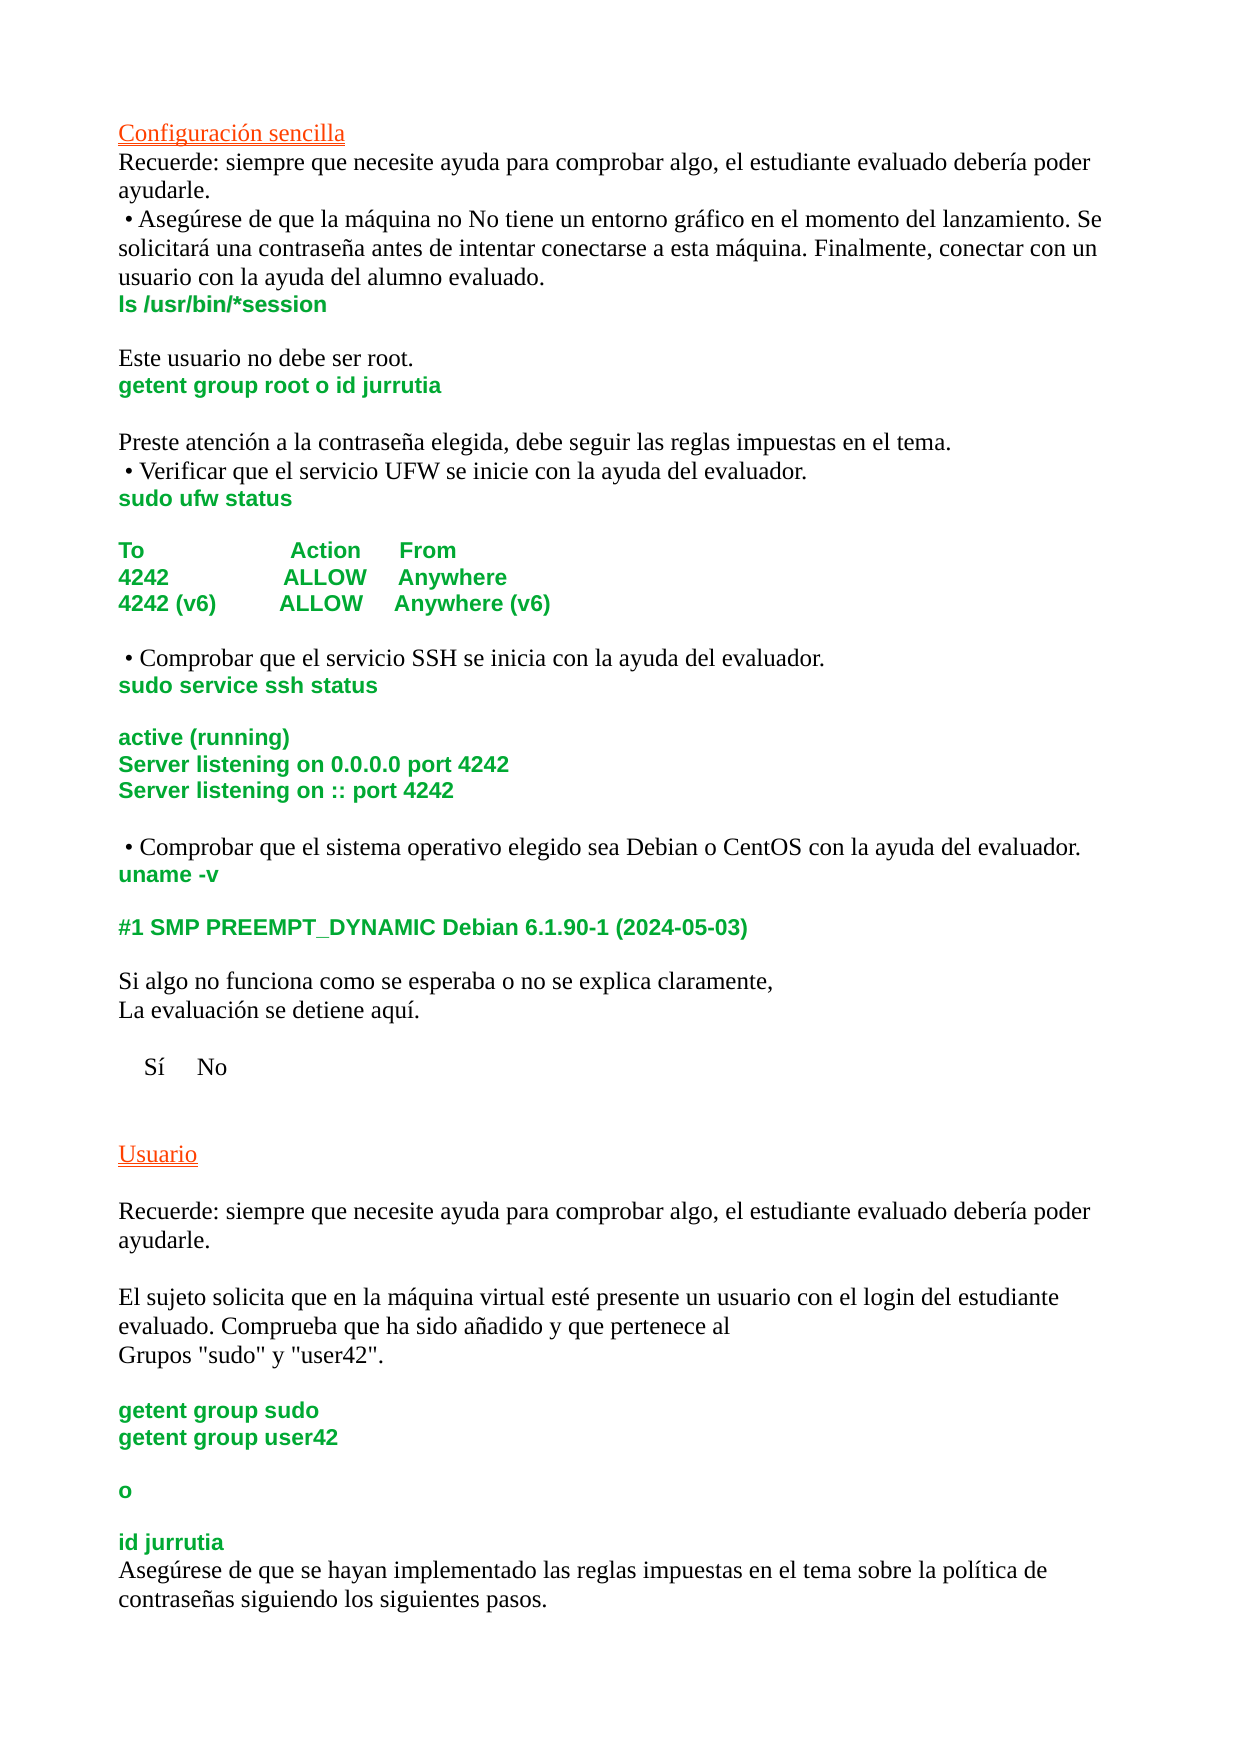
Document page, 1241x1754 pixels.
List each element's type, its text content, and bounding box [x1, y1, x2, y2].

text Este usuario no debe ser root. [118, 343, 1122, 372]
text Preste atención a la contraseña elegida, debe seguir las reglas impuestas en el tema. [118, 427, 1122, 456]
text La evaluación se detiene aquí. [118, 995, 1122, 1024]
text • Asegúrese de que la máquina no No tiene un entorno gráfico en el momento del lanzamiento. Se solicitará una contraseña antes de intentar conectarse a esta máquina. Finalmente, conectar con un usuario con la ayuda del alumno evaluado. [118, 204, 1122, 291]
text Asegúrese de que se hayan implementado las reglas impuestas en el tema sobre la política de contraseñas siguiendo los siguientes pasos. [118, 1556, 1122, 1613]
text El sujeto solicita que en la máquina virtual esté presente un usuario con el login del estudiante evaluado. Comprueba que ha sido añadido y que pertenece al [118, 1282, 1122, 1340]
text getent group user42 [118, 1424, 1122, 1450]
text • Verificar que el servicio UFW se inicie con la ayuda del evaluador. [118, 456, 1122, 485]
text active (running) [118, 724, 1122, 751]
text Server listening on :: port 4242 [118, 777, 1122, 803]
text uname -v [118, 861, 1122, 887]
text 4242 (v6) ALLOW Anywhere (v6) [118, 590, 1122, 616]
text id jurrutia [118, 1529, 1122, 1556]
text To Action From [118, 537, 1122, 564]
text Grupos "sudo" y "user42". [118, 1340, 1122, 1369]
text • Comprobar que el servicio SSH se inicia con la ayuda del evaluador. [118, 643, 1122, 672]
text o [118, 1477, 1122, 1503]
text #1 SMP PREEMPT_DYNAMIC Debian 6.1.90-1 (2024-05-03) [118, 913, 1122, 940]
text Configuración sencilla [118, 118, 1122, 147]
text getent group sudo [118, 1397, 1122, 1424]
text Server listening on 0.0.0.0 port 4242 [118, 751, 1122, 777]
text  Sí  No [118, 1052, 1122, 1081]
text getent group root o id jurrutia [118, 372, 1122, 398]
text Recuerde: siempre que necesite ayuda para comprobar algo, el estudiante evaluado debería poder ayudarle. [118, 1196, 1122, 1254]
text sudo ufw status [118, 485, 1122, 511]
text Si algo no funciona como se esperaba o no se explica claramente, [118, 966, 1122, 995]
text ls /usr/bin/*session [118, 291, 1122, 317]
text • Comprobar que el sistema operativo elegido sea Debian o CentOS con la ayuda del evaluador. [118, 832, 1122, 861]
text Recuerde: siempre que necesite ayuda para comprobar algo, el estudiante evaluado debería poder ayudarle. [118, 147, 1122, 204]
text Usuario [118, 1139, 1122, 1167]
text sudo service ssh status [118, 672, 1122, 698]
text 4242 ALLOW Anywhere [118, 564, 1122, 590]
